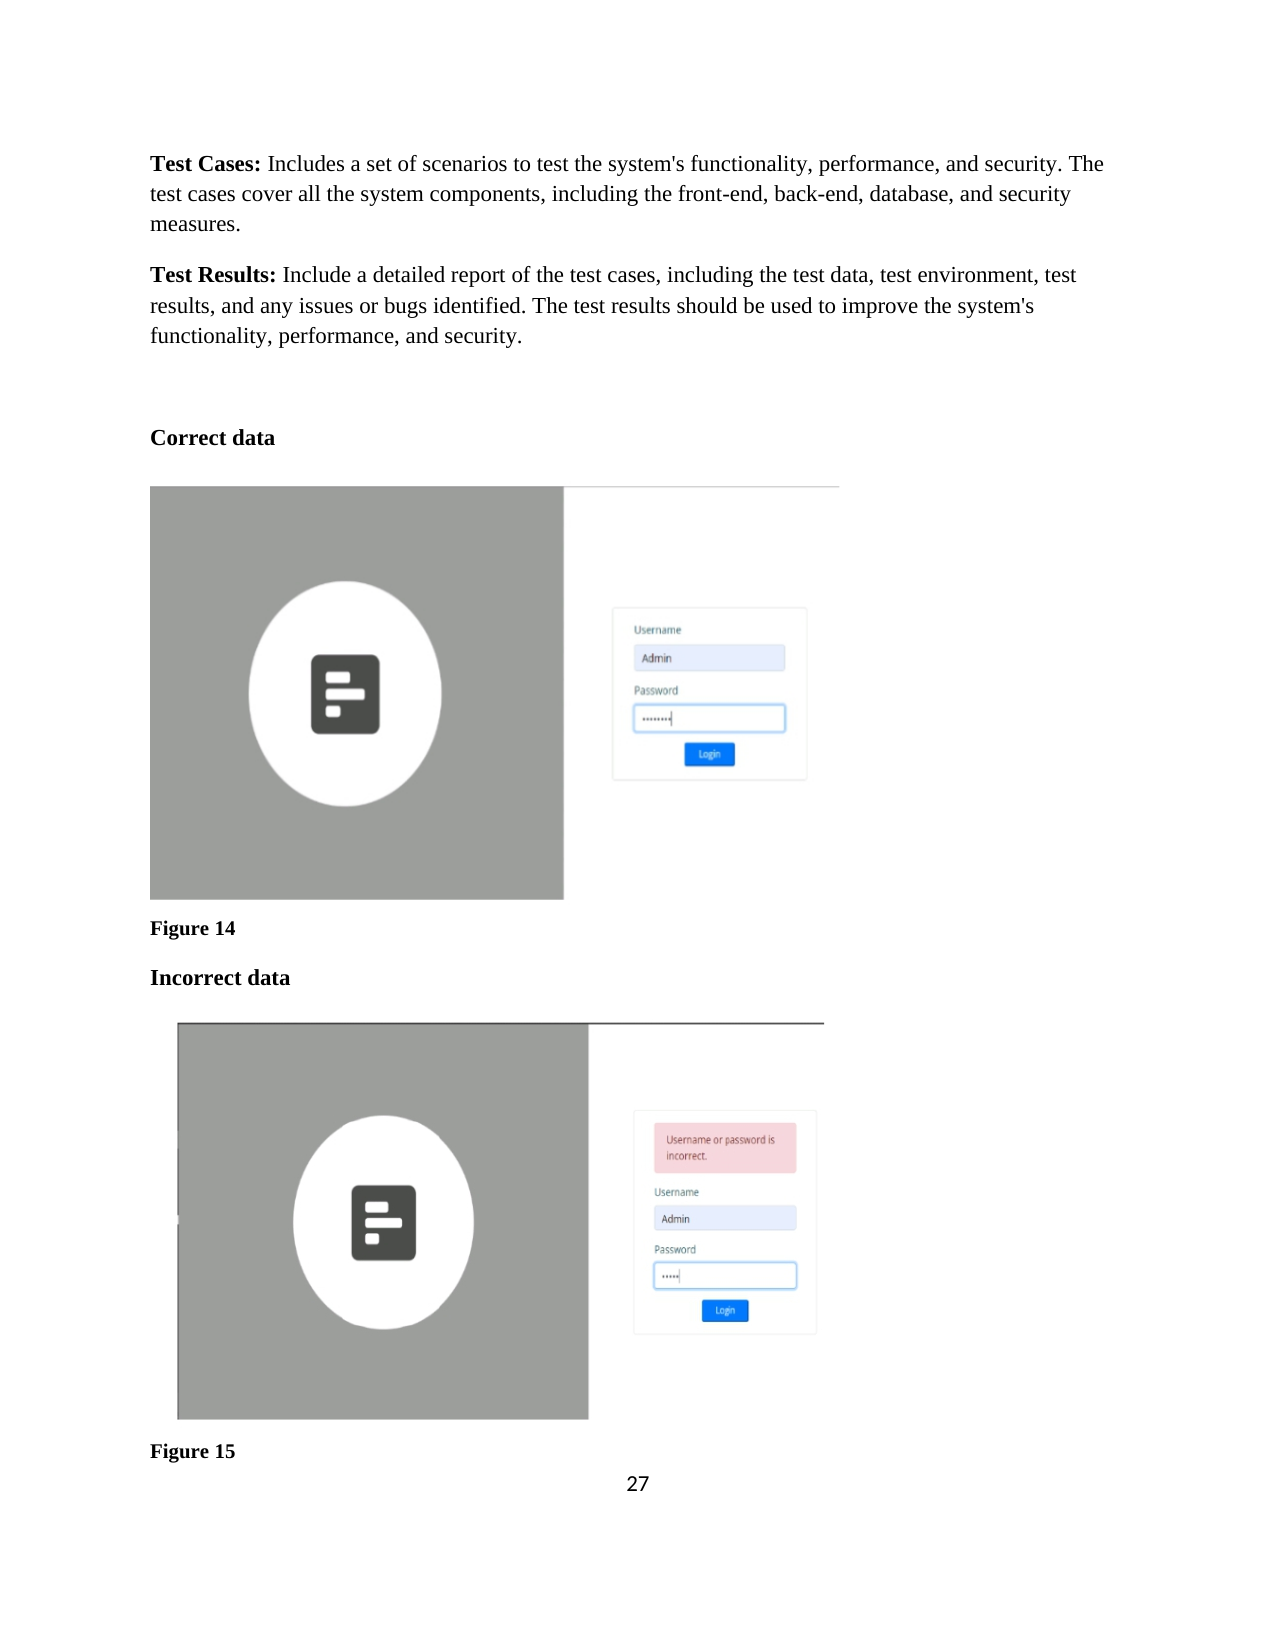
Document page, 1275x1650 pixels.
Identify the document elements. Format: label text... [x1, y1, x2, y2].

text Correct data [150, 424, 1125, 450]
text Test Cases: Includes a set of scenarios to test the system's functionality, performance, and security. The test cases cover all the system components, including the front-end, back-end, database, and security measures. [150, 150, 1125, 237]
text Figure 14 [150, 916, 1125, 940]
picture [150, 1019, 825, 1428]
picture [150, 479, 840, 905]
text Figure 15 [150, 1439, 1125, 1463]
text Incorrect data [150, 964, 1125, 990]
text Test Results: Include a detailed report of the test cases, including the test data, test environment, test results, and any issues or bugs identified. The test results should be used to improve the system's functionality, performance, and security. [150, 261, 1125, 348]
